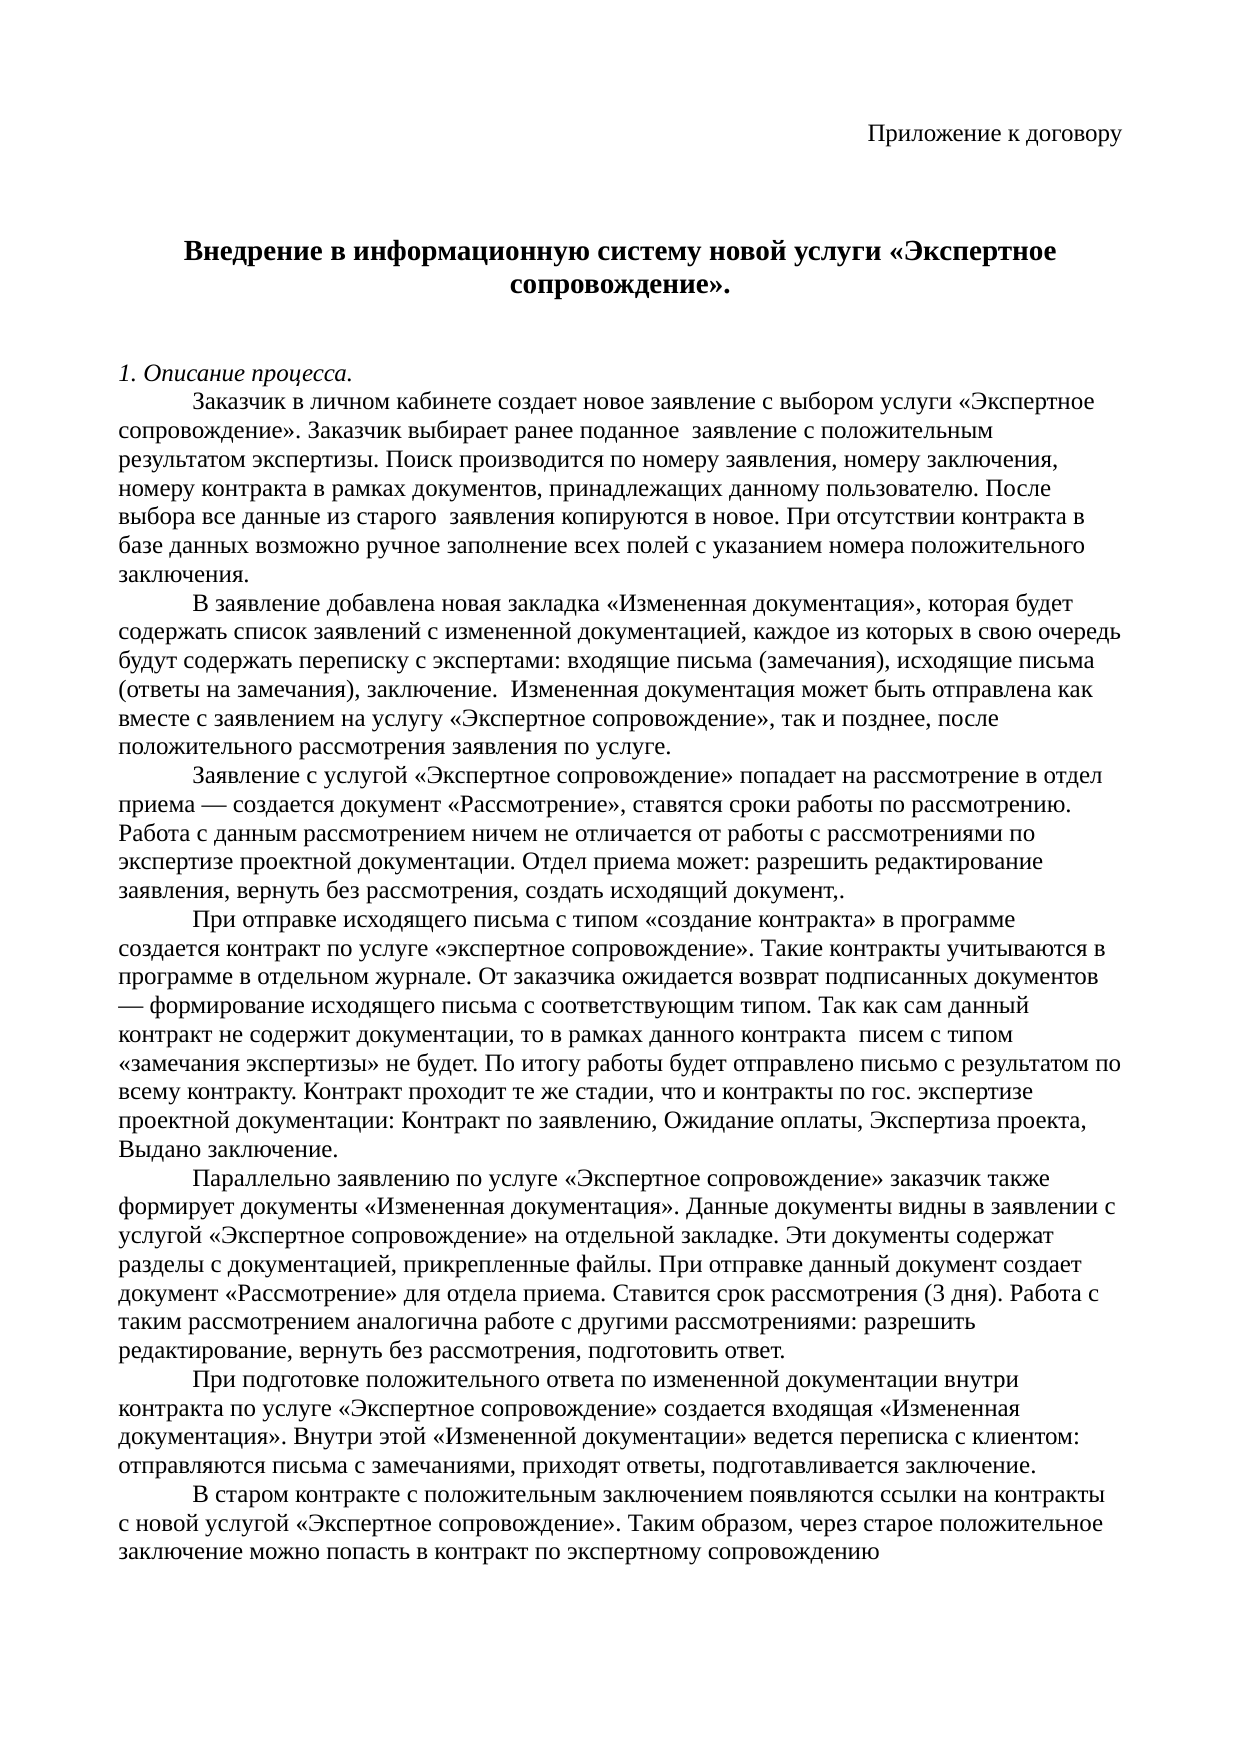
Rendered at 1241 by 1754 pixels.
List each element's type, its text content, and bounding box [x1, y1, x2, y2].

text 1. Описание процесса. [118, 358, 1122, 386]
text В заявление добавлена новая закладка «Измененная документация», которая будет содержать список заявлений с измененной документацией, каждое из которых в свою очередь будут содержать переписку с экспертами: входящие письма (замечания), исходящие письма (ответы на замечания), заключение. Измененная документация может быть отправлена как вместе с заявлением на услугу «Экспертное сопровождение», так и позднее, после положительного рассмотрения заявления по услуге. [118, 588, 1122, 760]
text В старом контракте с положительным заключением появляются ссылки на контракты с новой услугой «Экспертное сопровождение». Таким образом, через старое положительное заключение можно попасть в контракт по экспертному сопровождению [118, 1479, 1122, 1565]
text Параллельно заявлению по услуге «Экспертное сопровождение» заказчик также формирует документы «Измененная документация». Данные документы видны в заявлении с услугой «Экспертное сопровождение» на отдельной закладке. Эти документы содержат разделы с документацией, прикрепленные файлы. При отправке данный документ создает документ «Рассмотрение» для отдела приема. Ставится срок рассмотрения (3 дня). Работа с таким рассмотрением аналогична работе с другими рассмотрениями: разрешить редактирование, вернуть без рассмотрения, подготовить ответ. [118, 1163, 1122, 1364]
text При отправке исходящего письма с типом «создание контракта» в программе создается контракт по услуге «экспертное сопровождение». Такие контракты учитываются в программе в отдельном журнале. От заказчика ожидается возврат подписанных документов — формирование исходящего письма с соответствующим типом. Так как сам данный контракт не содержит документации, то в рамках данного контракта писем с типом «замечания экспертизы» не будет. По итогу работы будет отправлено письмо с результатом по всему контракту. Контракт проходит те же стадии, что и контракты по гос. экспертизе проектной документации: Контракт по заявлению, Ожидание оплаты, Экспертиза проекта, Выдано заключение. [118, 904, 1122, 1163]
text Заказчик в личном кабинете создает новое заявление с выбором услуги «Экспертное сопровождение». Заказчик выбирает ранее поданное заявление с положительным результатом экспертизы. Поиск производится по номеру заявления, номеру заключения, номеру контракта в рамках документов, принадлежащих данному пользователю. После выбора все данные из старого заявления копируются в новое. При отсутствии контракта в базе данных возможно ручное заполнение всех полей с указанием номера положительного заключения. [118, 386, 1122, 588]
text Заявление с услугой «Экспертное сопровождение» попадает на рассмотрение в отдел приема — создается документ «Рассмотрение», ставятся сроки работы по рассмотрению. Работа с данным рассмотрением ничем не отличается от работы с рассмотрениями по экспертизе проектной документации. Отдел приема может: разрешить редактирование заявления, вернуть без рассмотрения, создать исходящий документ,. [118, 760, 1122, 904]
text Внедрение в информационную систему новой услуги «Экспертное сопровождение». [118, 233, 1122, 300]
text Приложение к договору [118, 118, 1122, 147]
text При подготовке положительного ответа по измененной документации внутри контракта по услуге «Экспертное сопровождение» создается входящая «Измененная документация». Внутри этой «Измененной документации» ведется переписка с клиентом: отправляются письма с замечаниями, приходят ответы, подготавливается заключение. [118, 1364, 1122, 1479]
